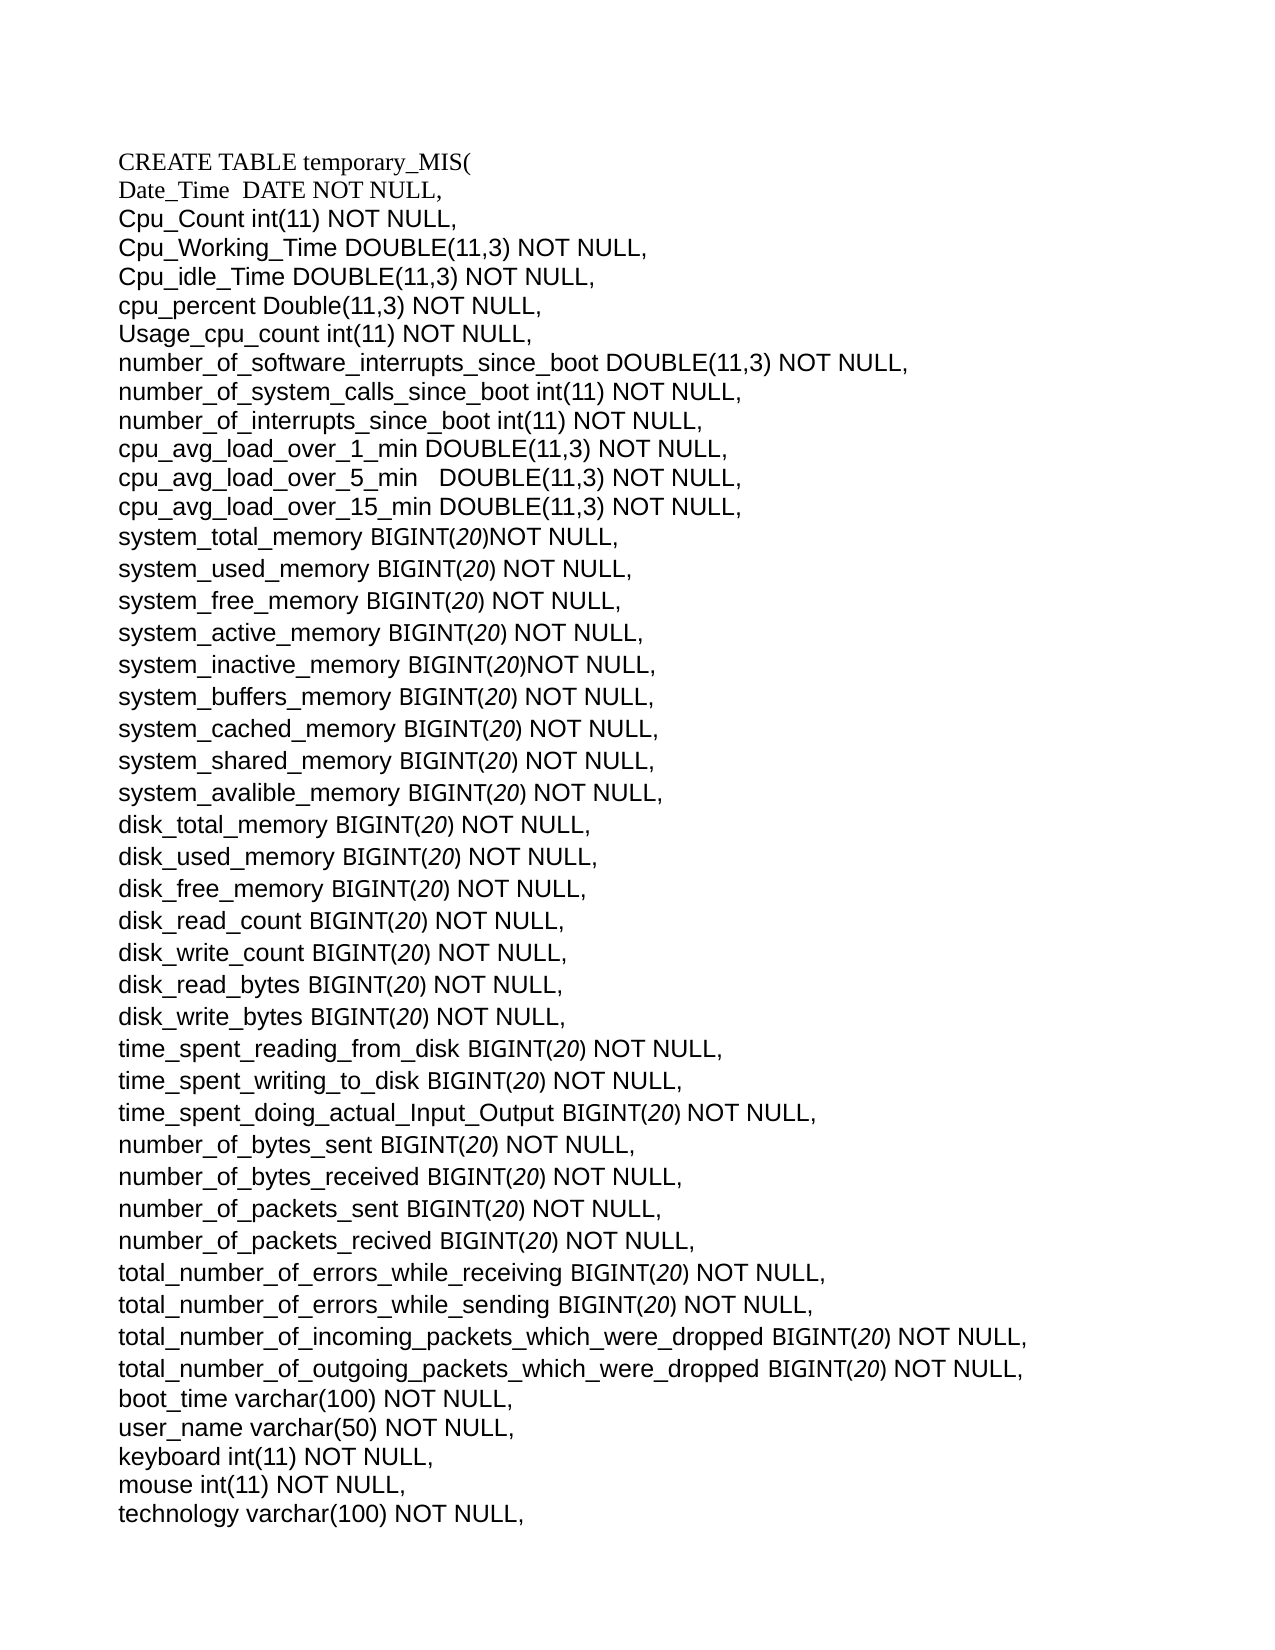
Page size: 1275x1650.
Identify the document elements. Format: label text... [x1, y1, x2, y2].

text time_spent_doing_actual_Input_Output BIGINT(20) NOT NULL, [118, 1096, 1157, 1128]
text Cpu_Count int(11) NOT NULL, [118, 204, 1157, 233]
text system_used_memory BIGINT(20) NOT NULL, [118, 553, 1157, 584]
text system_free_memory BIGINT(20) NOT NULL, [118, 584, 1157, 617]
text cpu_avg_load_over_15_min DOUBLE(11,3) NOT NULL, [118, 492, 1157, 521]
text user_name varchar(50) NOT NULL, [118, 1413, 1157, 1442]
text disk_total_memory BIGINT(20) NOT NULL, [118, 808, 1157, 840]
text system_shared_memory BIGINT(20) NOT NULL, [118, 744, 1157, 776]
text disk_write_bytes BIGINT(20) NOT NULL, [118, 1000, 1157, 1032]
text system_avalible_memory BIGINT(20) NOT NULL, [118, 776, 1157, 808]
text mouse int(11) NOT NULL, [118, 1470, 1157, 1499]
text time_spent_reading_from_disk BIGINT(20) NOT NULL, [118, 1032, 1157, 1064]
text number_of_interrupts_since_boot int(11) NOT NULL, [118, 406, 1157, 434]
text cpu_avg_load_over_1_min DOUBLE(11,3) NOT NULL, [118, 434, 1157, 463]
text boot_time varchar(100) NOT NULL, [118, 1384, 1157, 1413]
text Date_Time DATE NOT NULL, [118, 176, 1157, 204]
text Cpu_idle_Time DOUBLE(11,3) NOT NULL, [118, 262, 1157, 291]
text technology varchar(100) NOT NULL, [118, 1499, 1157, 1528]
text disk_used_memory BIGINT(20) NOT NULL, [118, 840, 1157, 872]
text total_number_of_errors_while_receiving BIGINT(20) NOT NULL, [118, 1256, 1157, 1288]
text number_of_bytes_sent BIGINT(20) NOT NULL, [118, 1128, 1157, 1160]
text number_of_packets_recived BIGINT(20) NOT NULL, [118, 1224, 1157, 1256]
text Cpu_Working_Time DOUBLE(11,3) NOT NULL, [118, 233, 1157, 262]
text disk_read_count BIGINT(20) NOT NULL, [118, 904, 1157, 936]
text system_buffers_memory BIGINT(20) NOT NULL, [118, 681, 1157, 712]
text cpu_avg_load_over_5_min DOUBLE(11,3) NOT NULL, [118, 463, 1157, 492]
text number_of_system_calls_since_boot int(11) NOT NULL, [118, 377, 1157, 406]
text system_inactive_memory BIGINT(20)NOT NULL, [118, 648, 1157, 681]
text total_number_of_incoming_packets_which_were_dropped BIGINT(20) NOT NULL, [118, 1320, 1157, 1352]
text number_of_packets_sent BIGINT(20) NOT NULL, [118, 1192, 1157, 1224]
text total_number_of_errors_while_sending BIGINT(20) NOT NULL, [118, 1288, 1157, 1320]
text system_total_memory BIGINT(20)NOT NULL, [118, 521, 1157, 553]
text system_cached_memory BIGINT(20) NOT NULL, [118, 712, 1157, 744]
text keyboard int(11) NOT NULL, [118, 1442, 1157, 1470]
text Usage_cpu_count int(11) NOT NULL, [118, 319, 1157, 348]
text disk_free_memory BIGINT(20) NOT NULL, [118, 872, 1157, 904]
text disk_read_bytes BIGINT(20) NOT NULL, [118, 968, 1157, 1000]
text disk_write_count BIGINT(20) NOT NULL, [118, 936, 1157, 968]
text number_of_bytes_received BIGINT(20) NOT NULL, [118, 1160, 1157, 1192]
text total_number_of_outgoing_packets_which_were_dropped BIGINT(20) NOT NULL, [118, 1352, 1157, 1384]
text time_spent_writing_to_disk BIGINT(20) NOT NULL, [118, 1064, 1157, 1096]
text CREATE TABLE temporary_MIS( [118, 147, 1157, 176]
text system_active_memory BIGINT(20) NOT NULL, [118, 617, 1157, 648]
text cpu_percent Double(11,3) NOT NULL, [118, 291, 1157, 319]
text number_of_software_interrupts_since_boot DOUBLE(11,3) NOT NULL, [118, 348, 1157, 377]
